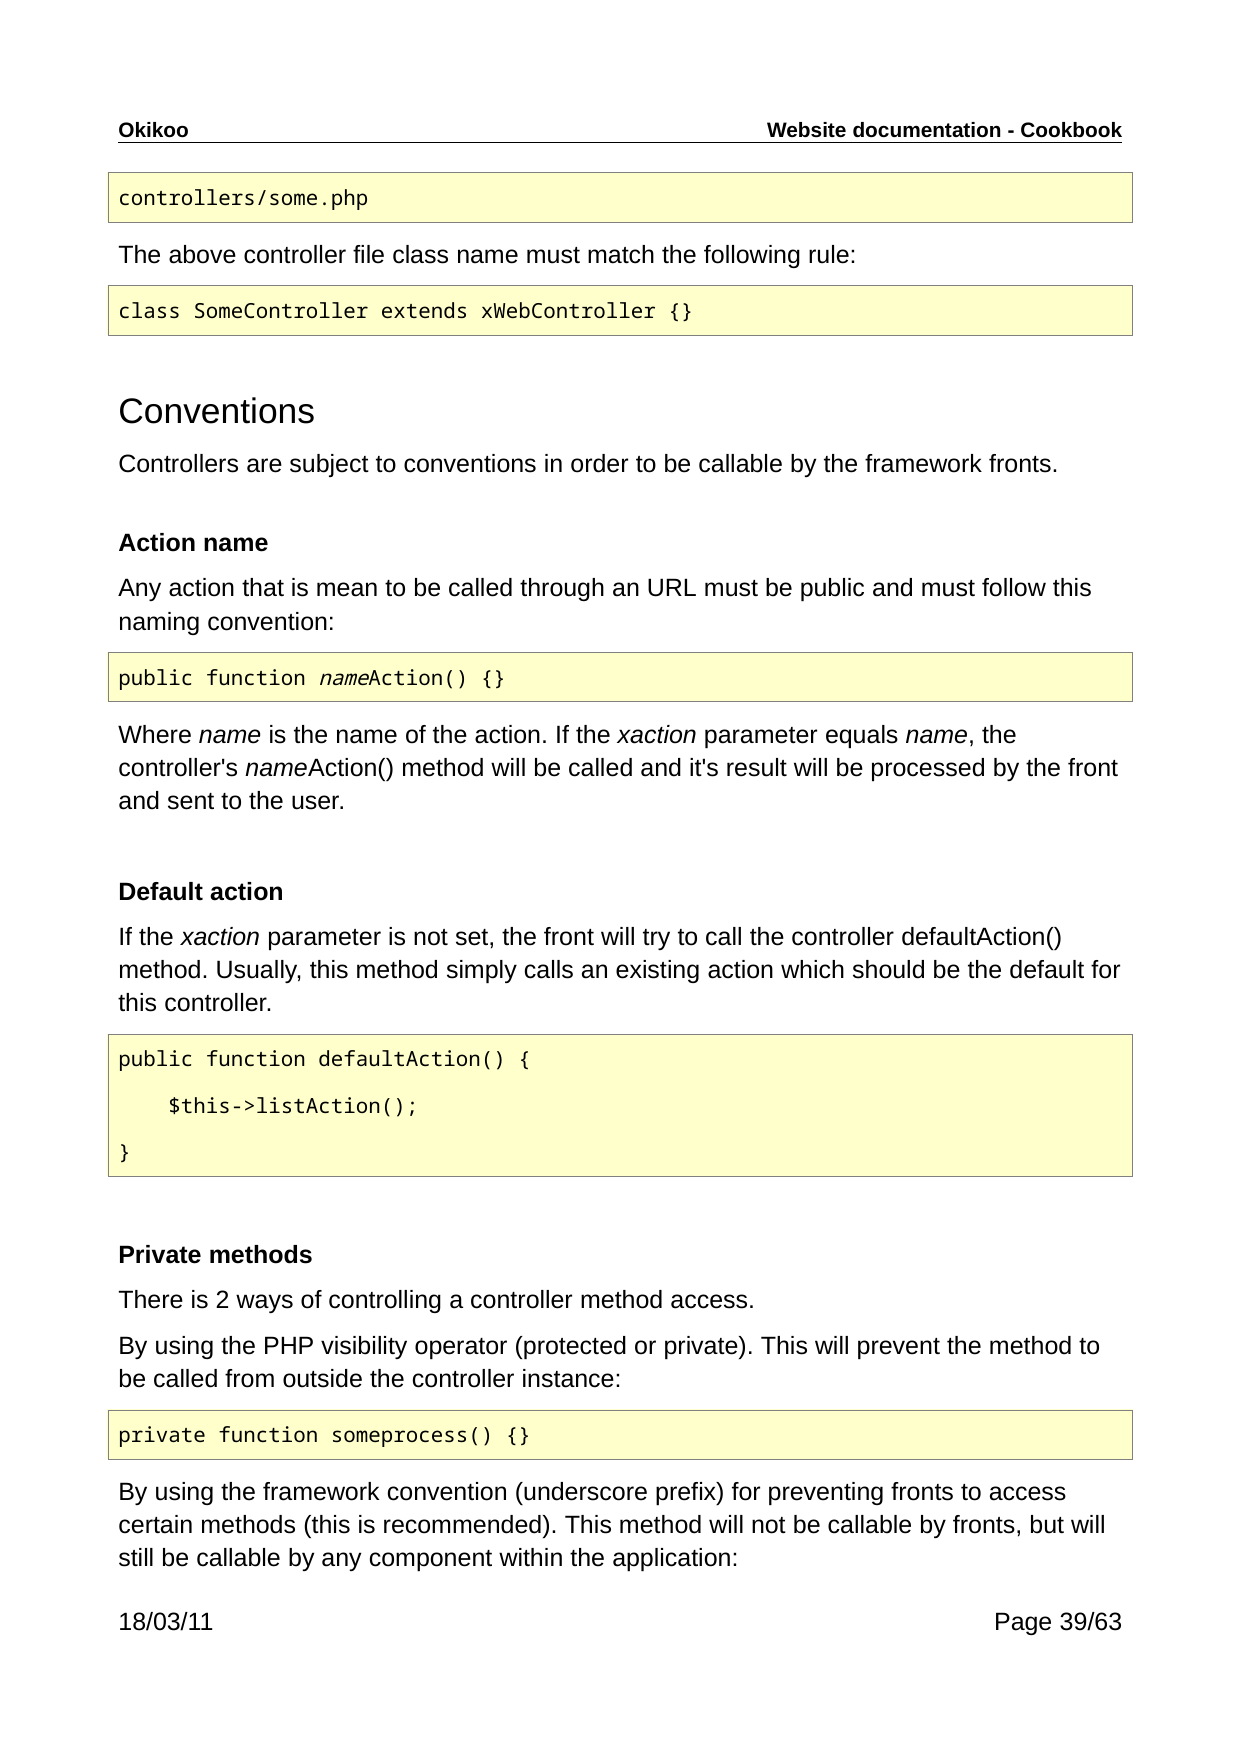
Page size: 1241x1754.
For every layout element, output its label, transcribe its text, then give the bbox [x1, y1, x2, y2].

text Action name [118, 528, 1122, 557]
text By using the PHP visibility operator (protected or private). This will prevent the method to be called from outside the controller instance: [118, 1331, 1122, 1393]
text controllers/some.php [109, 173, 1132, 222]
text private function someprocess() {} [109, 1411, 1132, 1459]
text Private methods [118, 1240, 1122, 1269]
text Where name is the name of the action. If the xaction parameter equals name, the controller's nameAction() method will be called and it's result will be processed by the front and sent to the user. [118, 720, 1122, 814]
text The above controller file class name must match the following rule: [118, 240, 1122, 269]
text By using the framework convention (underscore prefix) for preventing fronts to access certain methods (this is recommended). This method will not be callable by fronts, but will still be callable by any component within the application: [118, 1477, 1122, 1572]
text public function defaultAction() { [109, 1035, 1132, 1073]
text Controllers are subject to conventions in order to be callable by the framework fronts. [118, 449, 1122, 511]
text class SomeController extends xWebController {} [109, 286, 1132, 335]
text $this->listAction(); [109, 1080, 1132, 1119]
text Any action that is mean to be called through an URL must be public and must follow this naming convention: [118, 573, 1122, 635]
text public function nameAction() {} [109, 653, 1132, 701]
text If the xaction parameter is not set, the front will try to call the controller defaultAction() method. Usually, this method simply calls an existing action which should be the default for this controller. [118, 922, 1122, 1017]
text Default action [118, 877, 1122, 906]
text There is 2 ways of controlling a controller method access. [118, 1286, 1122, 1314]
text } [109, 1127, 1132, 1176]
subtitle Conventions [118, 391, 1122, 431]
